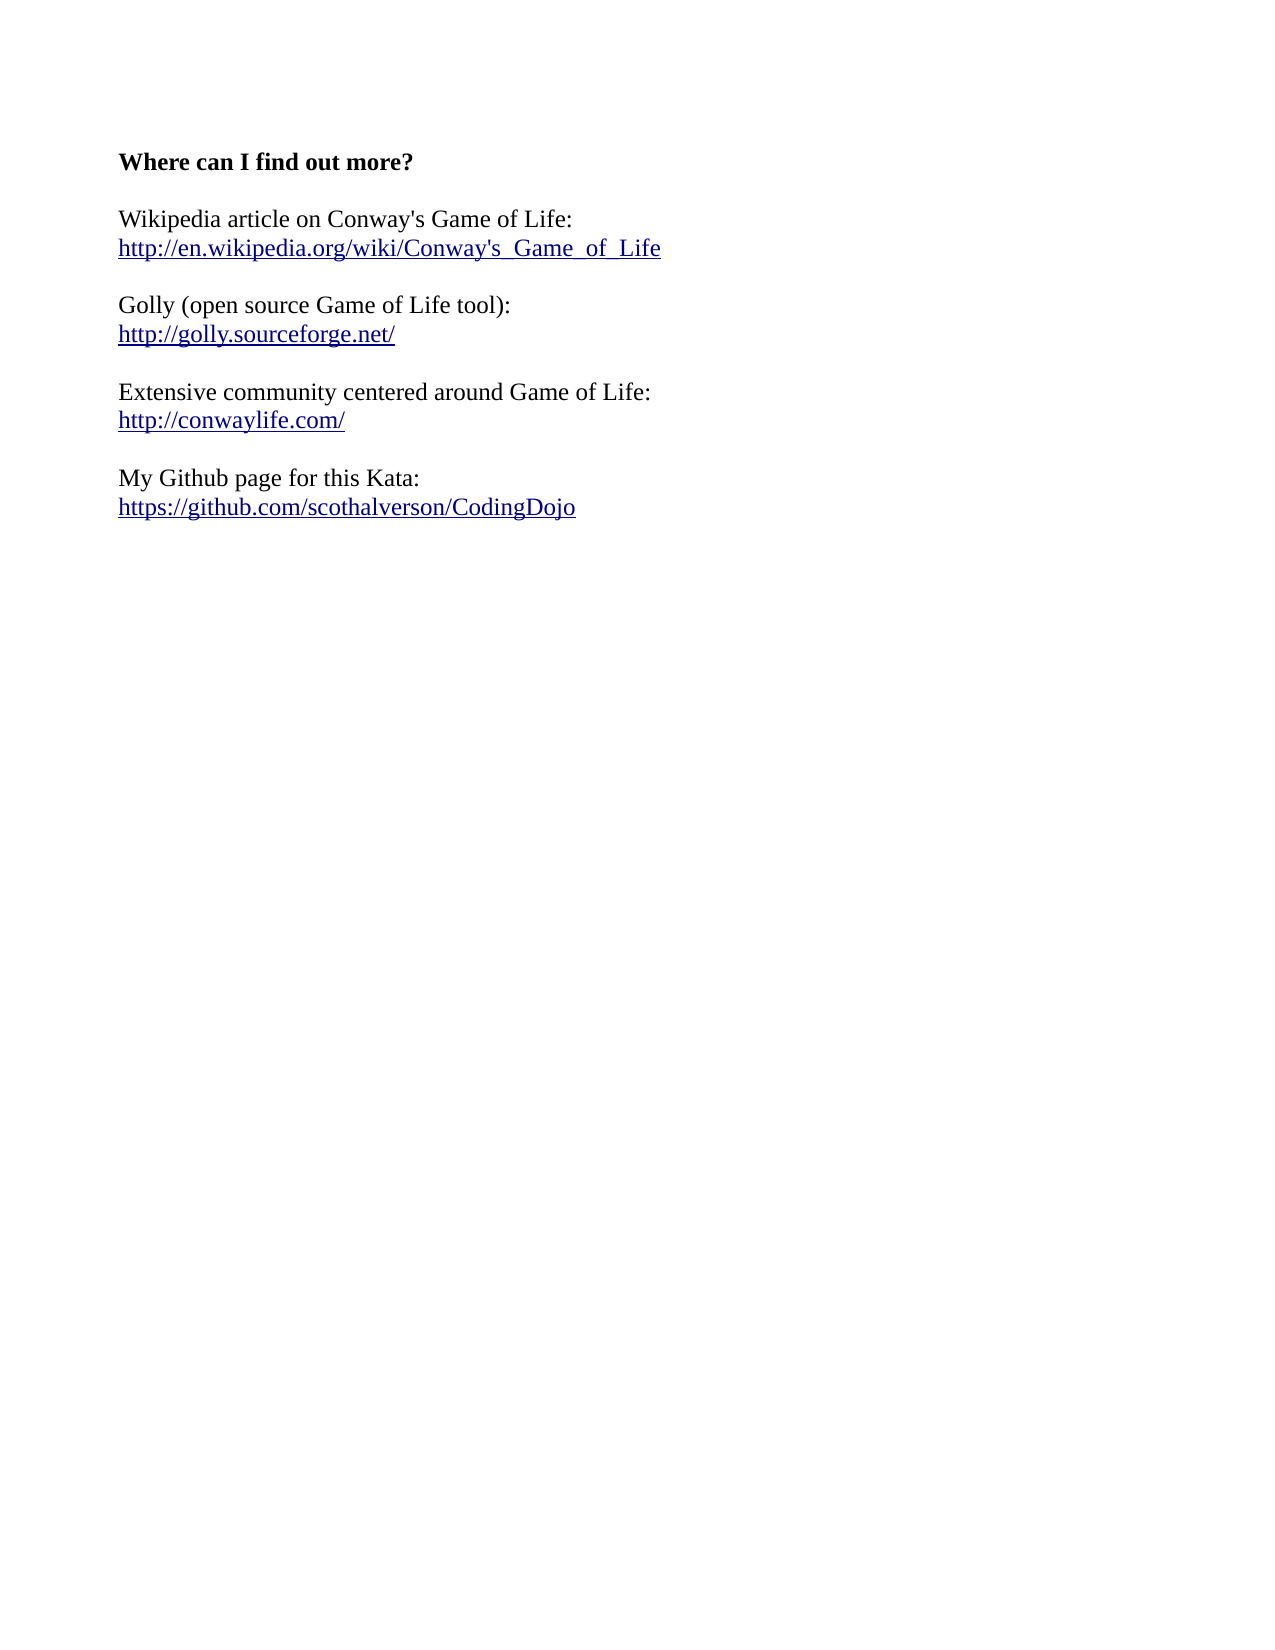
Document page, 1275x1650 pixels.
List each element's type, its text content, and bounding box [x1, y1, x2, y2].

text Wikipedia article on Conway's Game of Life: [118, 204, 1157, 233]
text http://conwaylife.com/ [118, 406, 1157, 434]
text Extensive community centered around Game of Life: [118, 377, 1157, 406]
text http://golly.sourceforge.net/ [118, 319, 1157, 348]
text My Github page for this Kata: [118, 463, 1157, 492]
text https://github.com/scothalverson/CodingDojo [118, 492, 1157, 521]
text Where can I find out more? [118, 147, 1157, 176]
text Golly (open source Game of Life tool): [118, 291, 1157, 319]
text http://en.wikipedia.org/wiki/Conway's_Game_of_Life [118, 233, 1157, 262]
